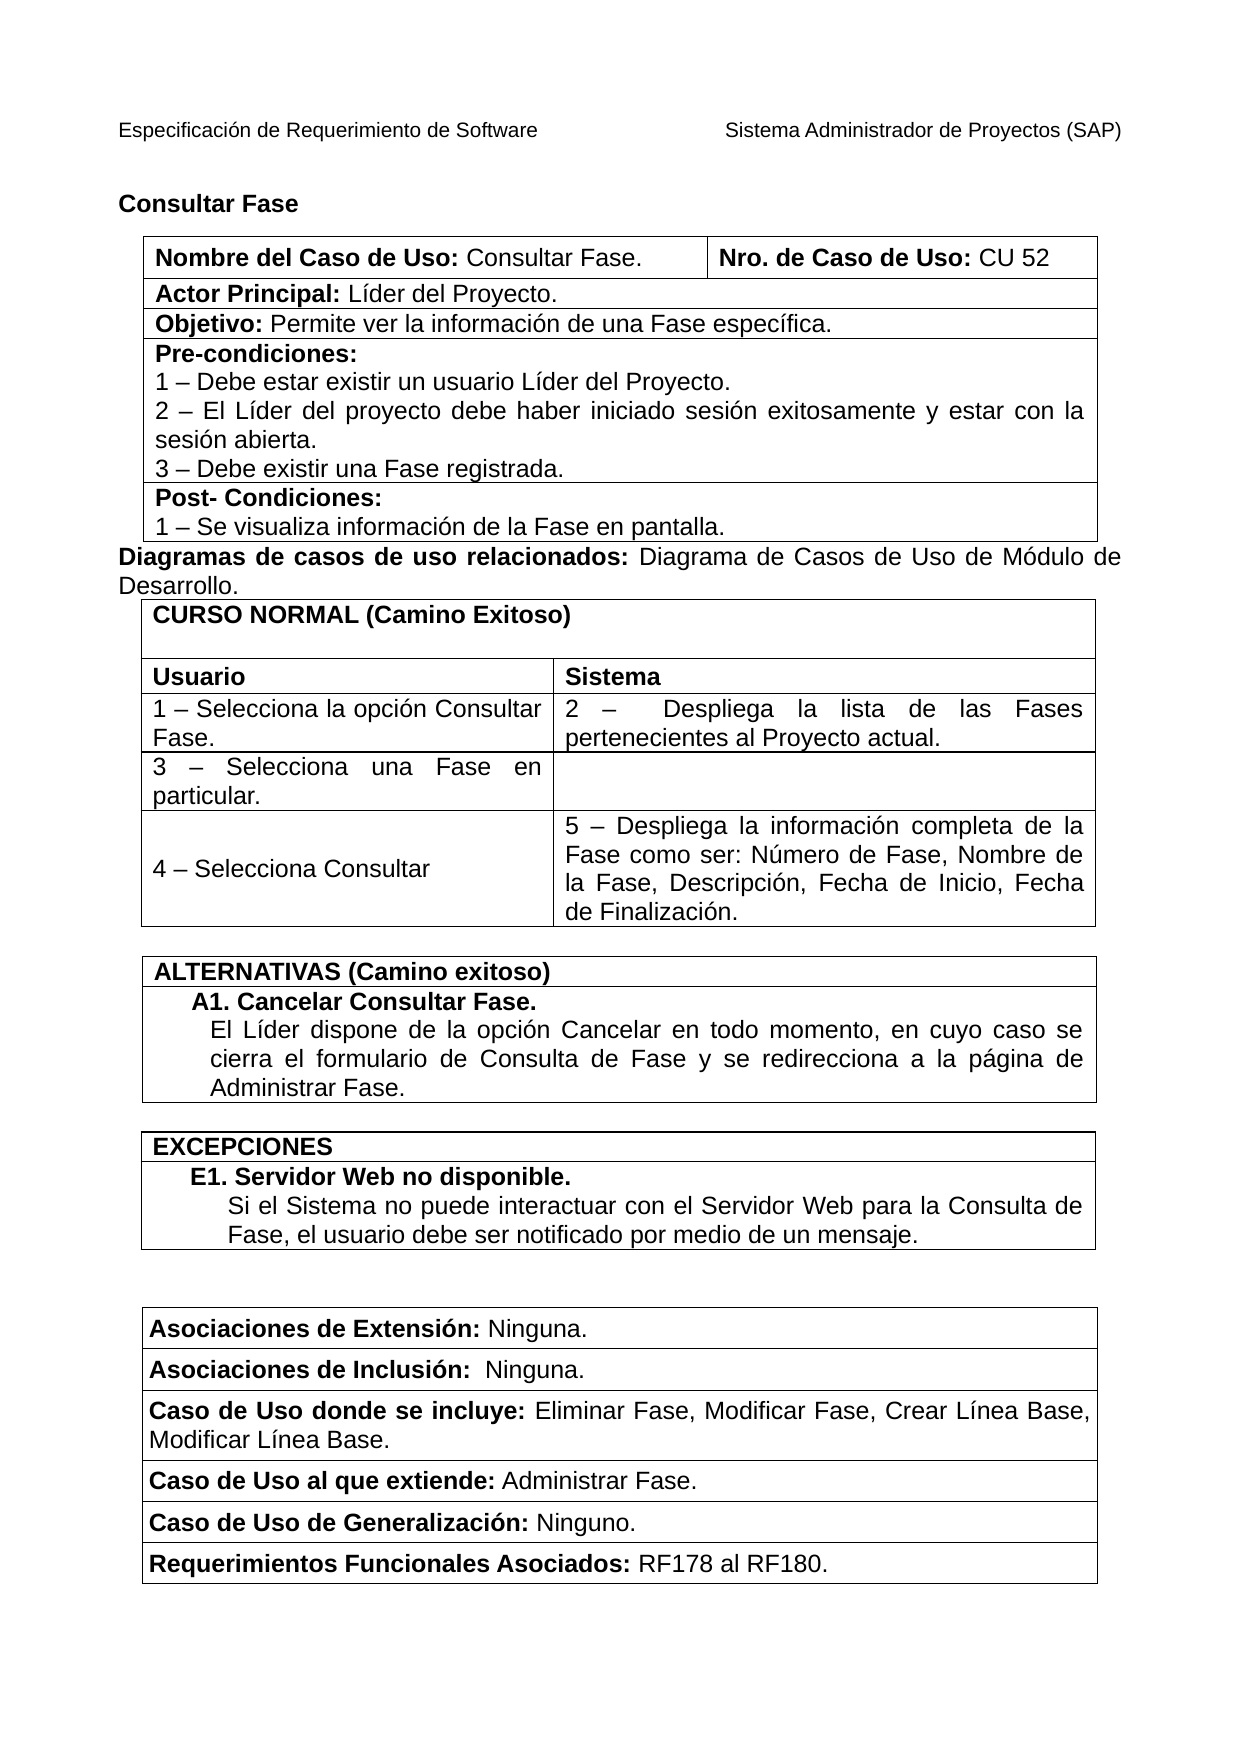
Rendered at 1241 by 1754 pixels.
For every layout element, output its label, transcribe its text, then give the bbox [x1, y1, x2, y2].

table_cell [554, 753, 1095, 810]
table_cell Usuario [142, 659, 553, 693]
table_cell 1 – Selecciona la opción Consultar Fase. [142, 694, 553, 751]
text Diagramas de casos de uso relacionados: Diagrama de Casos de Uso de Módulo de Desarrollo. [118, 542, 1122, 599]
table_header CURSO NORMAL (Camino Exitoso) [142, 600, 1095, 658]
table_cell Requerimientos Funcionales Asociados: RF178 al RF180. [143, 1543, 1097, 1583]
table_header Nro. de Caso de Uso: CU 52 [708, 237, 1097, 278]
table_cell Sistema [554, 659, 1095, 693]
table_cell 4 – Selecciona Consultar [142, 811, 553, 926]
table_cell Asociaciones de Inclusión: Ninguna. [143, 1349, 1097, 1389]
table_cell Caso de Uso donde se incluye: Eliminar Fase, Modificar Fase, Crear Línea Base, Modificar Línea Base. [143, 1391, 1097, 1459]
table_cell Pre-condiciones: 1 – Debe estar existir un usuario Líder del Proyecto. 2 – El Líder del proyecto debe haber iniciado sesión exitosamente y estar con la sesión abierta. 3 – Debe existir una Fase registrada. [144, 339, 1097, 482]
table_cell A1. Cancelar Consultar Fase. El Líder dispone de la opción Cancelar en todo momento, en cuyo caso se cierra el formulario de Consulta de Fase y se redirecciona a la página de Administrar Fase. [143, 987, 1096, 1102]
table_header EXCEPCIONES [142, 1133, 1095, 1161]
table_cell Actor Principal: Líder del Proyecto. [144, 279, 1097, 308]
table_header Nombre del Caso de Uso: Consultar Fase. [144, 237, 707, 278]
table_cell E1. Servidor Web no disponible. Si el Sistema no puede interactuar con el Servidor Web para la Consulta de Fase, el usuario debe ser notificado por medio de un mensaje. [142, 1162, 1095, 1248]
table_cell 2 – Despliega la lista de las Fases pertenecientes al Proyecto actual. [554, 694, 1095, 751]
table_cell Caso de Uso al que extiende: Administrar Fase. [143, 1461, 1097, 1501]
table_header ALTERNATIVAS (Camino exitoso) [143, 957, 1096, 986]
table_cell Post- Condiciones: 1 – Se visualiza información de la Fase en pantalla. [144, 483, 1097, 541]
table_cell Caso de Uso de Generalización: Ninguno. [143, 1502, 1097, 1542]
table_cell 5 – Despliega la información completa de la Fase como ser: Número de Fase, Nombre de la Fase, Descripción, Fecha de Inicio, Fecha de Finalización. [554, 811, 1095, 926]
table_cell Objetivo: Permite ver la información de una Fase específica. [144, 309, 1097, 337]
table_header Asociaciones de Extensión: Ninguna. [143, 1308, 1097, 1348]
table_cell 3 – Selecciona una Fase en particular. [142, 753, 553, 810]
text Consultar Fase [118, 189, 1122, 218]
